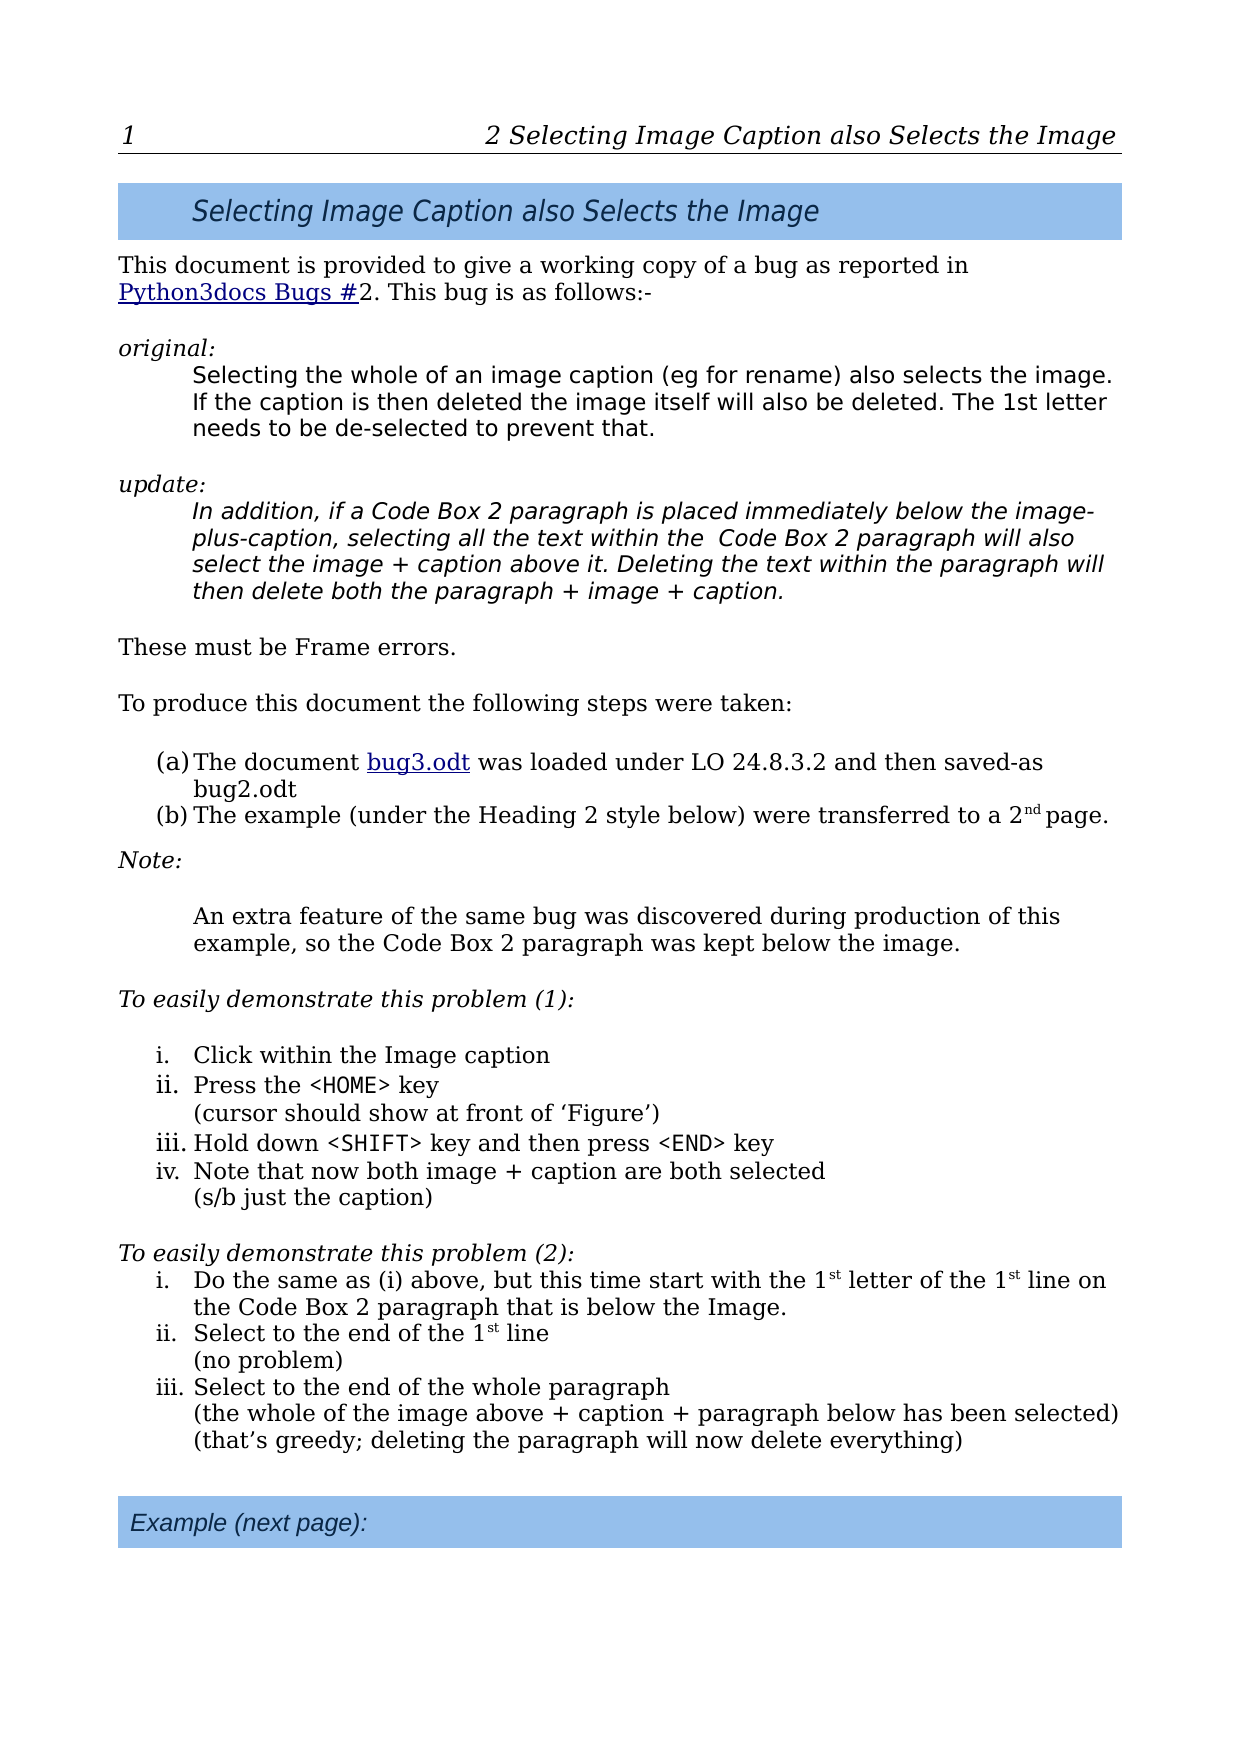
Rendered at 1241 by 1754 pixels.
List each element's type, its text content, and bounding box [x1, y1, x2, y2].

text update: [118, 472, 1122, 498]
list Select to the end of the 1st line (no problem) [156, 1321, 1122, 1374]
list Do the same as (i) above, but this time start with the 1st letter of the 1st line on the Code Box 2 paragraph that is below the Image. [156, 1267, 1122, 1321]
text These must be Frame errors. [118, 634, 1122, 661]
text In addition, if a Code Box 2 paragraph is placed immediately below the image-plus-caption, selecting all the text within the Code Box 2 paragraph will also select the image + caption above it. Deleting the text within the paragraph will then delete both the paragraph + image + caption. [192, 498, 1122, 605]
list Click within the Image caption [156, 1042, 1122, 1069]
list The example (under the Heading 2 style below) were transferred to a 2nd page. [156, 802, 1122, 829]
text To produce this document the following steps were taken: [118, 691, 1122, 717]
list The document bug3.odt was loaded under LO 24.8.3.2 and then saved-as bug2.odt [156, 747, 1122, 802]
list Hold down <SHIFT> key and then press <END> key [156, 1127, 1122, 1158]
list Press the <HOME> key (cursor should show at front of ‘Figure’) [156, 1069, 1122, 1127]
subtitle Selecting Image Caption also Selects the Image [118, 183, 1122, 240]
list Select to the end of the whole paragraph (the whole of the image above + caption + paragraph below has been selected) (that’s greedy; deleting the paragraph will now delete everything) [156, 1374, 1122, 1454]
list An extra feature of the same bug was discovered during production of this example, so the Code Box 2 paragraph was kept below the image. [156, 903, 1122, 956]
text Note: [118, 847, 1122, 873]
text To easily demonstrate this problem (2): [118, 1241, 1122, 1267]
subtitle Example (next page): [118, 1496, 1122, 1548]
text Selecting the whole of an image caption (eg for rename) also selects the image. If the caption is then deleted the image itself will also be deleted. The 1st letter needs to be de-selected to prevent that. [192, 362, 1122, 442]
text original: [118, 335, 1122, 362]
text To easily demonstrate this problem (1): [118, 986, 1122, 1012]
text This document is provided to give a working copy of a bug as reported in Python3docs Bugs #2. This bug is as follows:- [118, 253, 1122, 306]
list Note that now both image + caption are both selected (s/b just the caption) [156, 1158, 1122, 1211]
